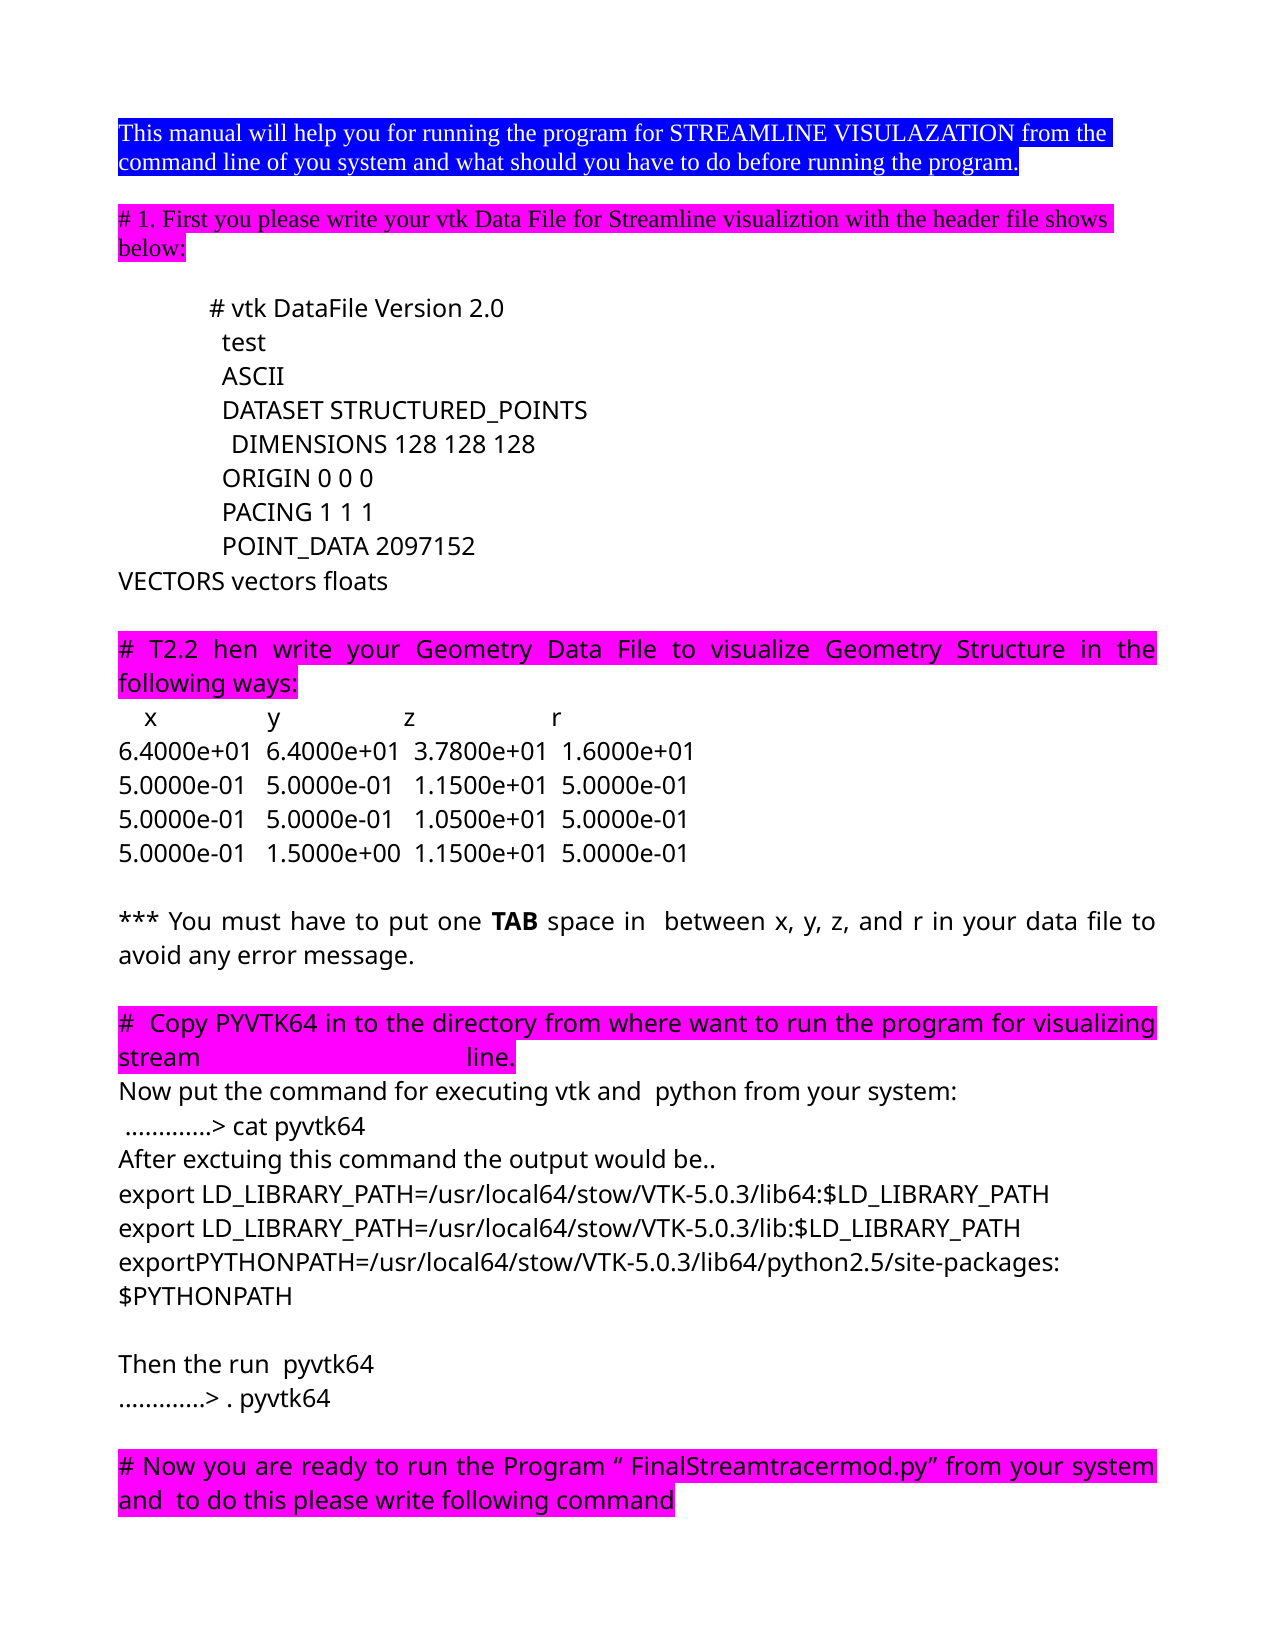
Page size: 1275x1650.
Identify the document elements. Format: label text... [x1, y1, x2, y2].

text exportPYTHONPATH=/usr/local64/stow/VTK-5.0.3/lib64/python2.5/site-packages:$PYTHONPATH [118, 1244, 1157, 1312]
text ORIGIN 0 0 0 [118, 461, 1157, 495]
text # Now you are ready to run the Program “ FinalStreamtracermod.py” from your system and to do this please write following command [118, 1449, 1157, 1517]
text 5.0000e-01 5.0000e-01 1.0500e+01 5.0000e-01 [118, 802, 1157, 836]
text POINT_DATA 2097152 VECTORS vectors floats [118, 529, 1157, 597]
text ASCII [118, 359, 1157, 393]
text # T2.2 hen write your Geometry Data File to visualize Geometry Structure in the following ways: [118, 631, 1157, 699]
text # 1. First you please write your vtk Data File for Streamline visualiztion with the header file shows below: [118, 204, 1157, 262]
text This manual will help you for running the program for STREAMLINE VISULAZATION from the command line of you system and what should you have to do before running the program. [118, 118, 1157, 176]
text export LD_LIBRARY_PATH=/usr/local64/stow/VTK-5.0.3/lib64:$LD_LIBRARY_PATH [118, 1176, 1157, 1210]
text 5.0000e-01 1.5000e+00 1.1500e+01 5.0000e-01 [118, 836, 1157, 870]
text # vtk DataFile Version 2.0 [118, 291, 1157, 325]
text DATASET STRUCTURED_POINTS [118, 393, 1157, 427]
text After exctuing this command the output would be.. [118, 1142, 1157, 1176]
text 6.4000e+01 6.4000e+01 3.7800e+01 1.6000e+01 [118, 733, 1157, 767]
text export LD_LIBRARY_PATH=/usr/local64/stow/VTK-5.0.3/lib:$LD_LIBRARY_PATH [118, 1210, 1157, 1244]
text 5.0000e-01 5.0000e-01 1.1500e+01 5.0000e-01 [118, 767, 1157, 802]
text .............> cat pyvtk64 [118, 1108, 1157, 1142]
text test [118, 325, 1157, 359]
text # Copy PYVTK64 in to the directory from where want to run the program for visualizing stream line. [118, 1006, 1157, 1074]
text Now put the command for executing vtk and python from your system: [118, 1074, 1157, 1108]
text x y z r [118, 699, 1157, 733]
text *** You must have to put one TAB space in between x, y, z, and r in your data file to avoid any error message. [118, 904, 1157, 972]
text DIMENSIONS 128 128 128 [118, 427, 1157, 461]
text PACING 1 1 1 [118, 495, 1157, 529]
text Then the run pyvtk64 [118, 1347, 1157, 1381]
text .............> . pyvtk64 [118, 1381, 1157, 1415]
